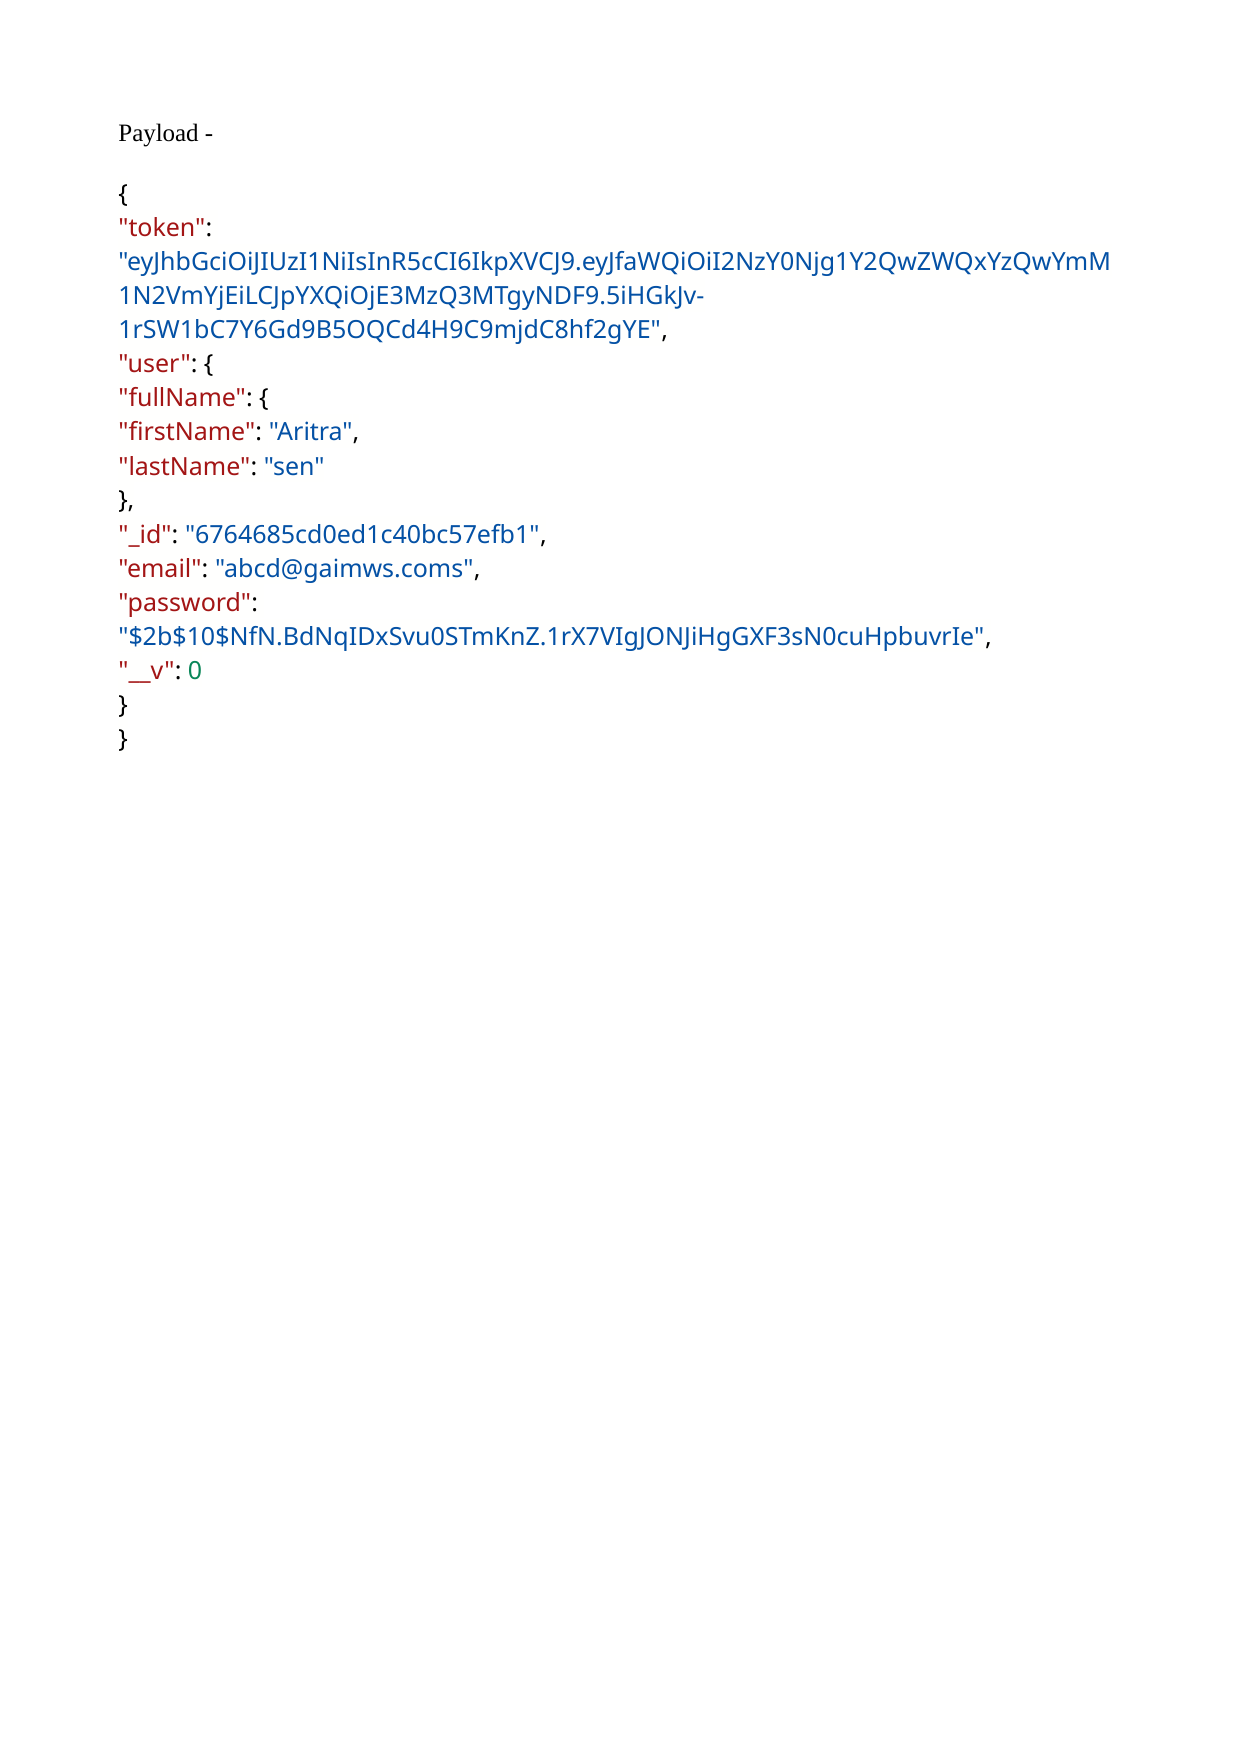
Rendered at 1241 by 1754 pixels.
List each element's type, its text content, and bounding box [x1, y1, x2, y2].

text "firstName": "Aritra", [118, 414, 1122, 448]
text } [118, 687, 1122, 721]
text "email": "abcd@gaimws.coms", [118, 550, 1122, 584]
text "__v": 0 [118, 652, 1122, 687]
text "password": "$2b$10$NfN.BdNqIDxSvu0STmKnZ.1rX7VIgJONJiHgGXF3sN0cuHpbuvrIe", [118, 584, 1122, 652]
text "fullName": { [118, 380, 1122, 414]
text "user": { [118, 346, 1122, 380]
text }, [118, 482, 1122, 516]
text "token": "eyJhbGciOiJIUzI1NiIsInR5cCI6IkpXVCJ9.eyJfaWQiOiI2NzY0Njg1Y2QwZWQxYzQwYmM1N2VmYjEiLCJpYXQiOjE3MzQ3MTgyNDF9.5iHGkJv-1rSW1bC7Y6Gd9B5OQCd4H9C9mjdC8hf2gYE", [118, 210, 1122, 346]
text "_id": "6764685cd0ed1c40bc57efb1", [118, 516, 1122, 550]
text } [118, 721, 1122, 755]
text Payload - { [118, 118, 1122, 210]
text "lastName": "sen" [118, 448, 1122, 482]
